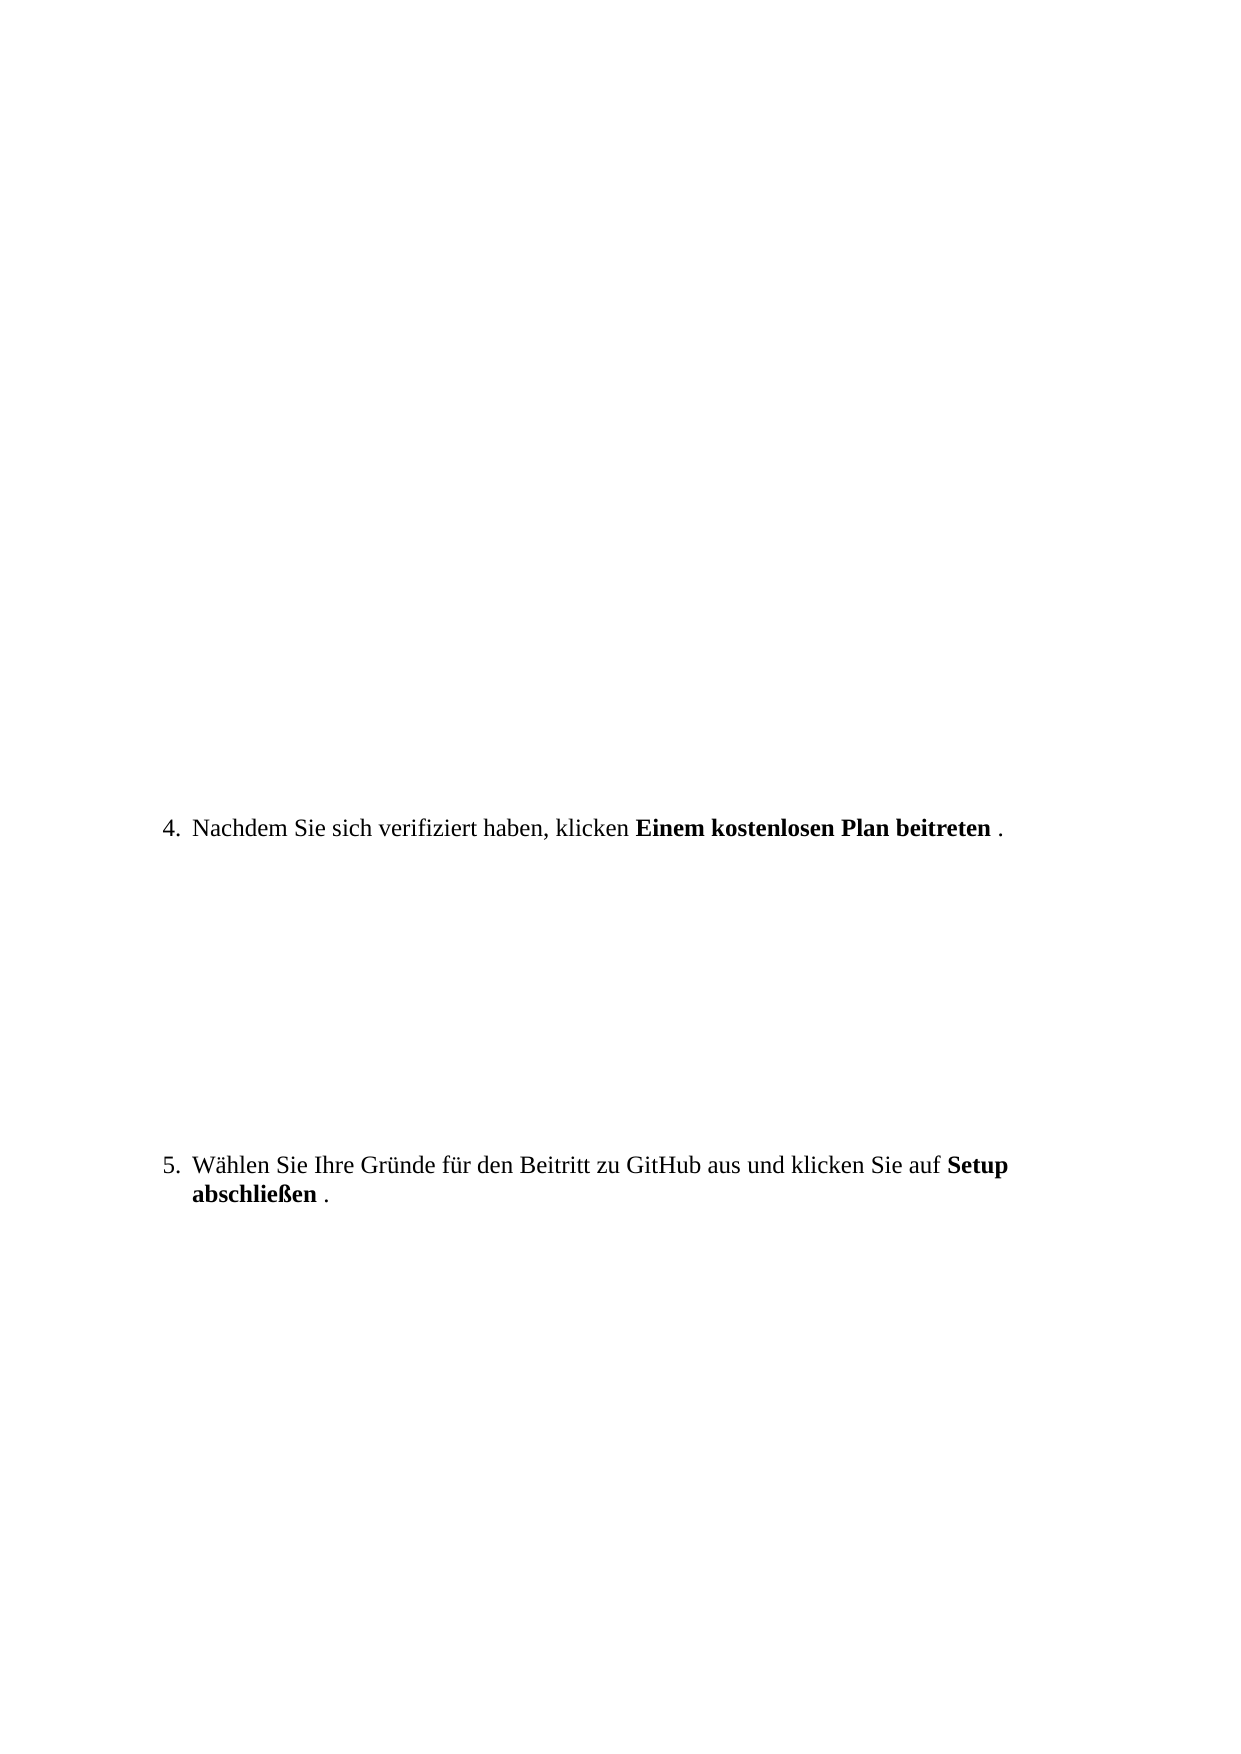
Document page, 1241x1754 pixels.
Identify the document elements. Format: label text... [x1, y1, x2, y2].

list Wählen Sie Ihre Gründe für den Beitritt zu GitHub aus und klicken Sie auf Setup abschließen . [162, 1150, 1122, 1207]
list Nachdem Sie sich verifiziert haben, klicken Einem kostenlosen Plan beitreten . [162, 813, 1122, 841]
